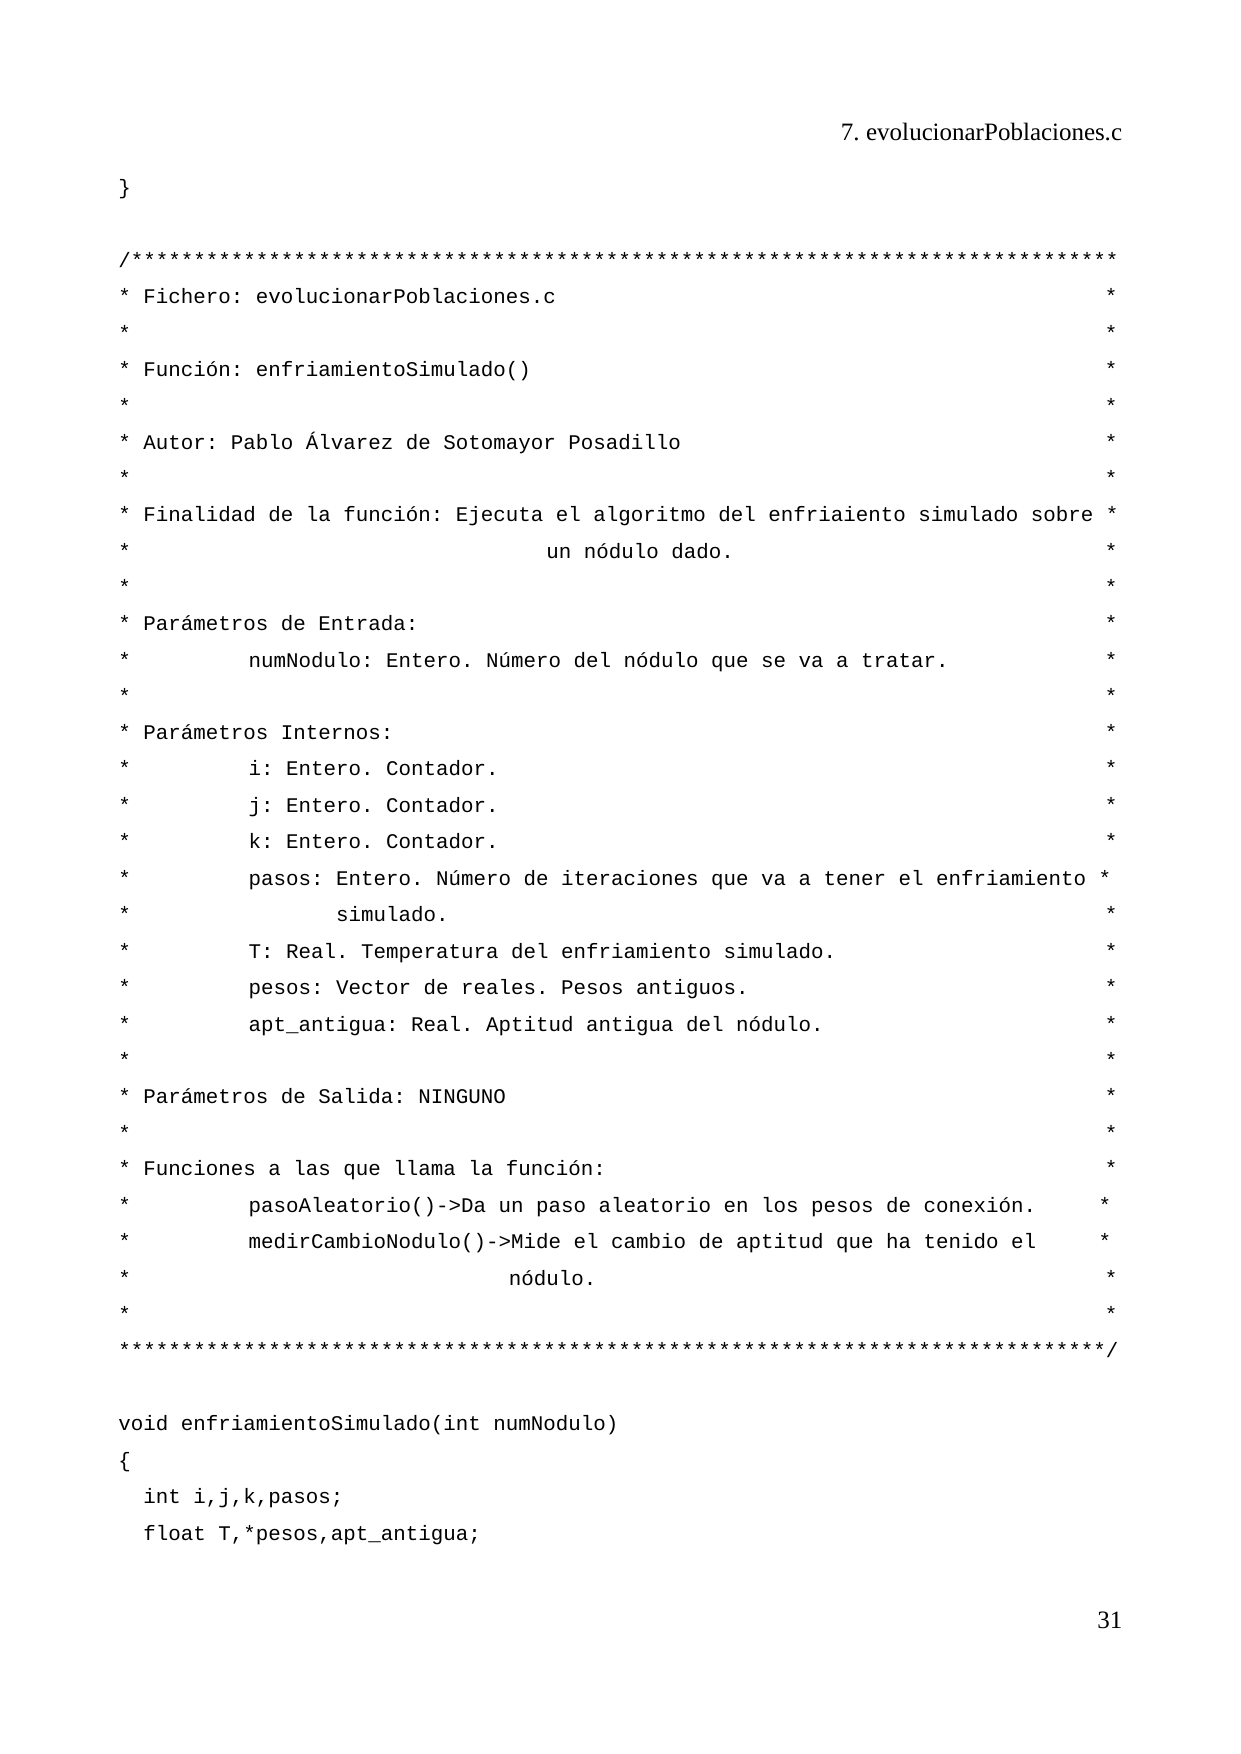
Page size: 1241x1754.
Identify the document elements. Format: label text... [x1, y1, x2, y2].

text * Finalidad de la función: Ejecuta el algoritmo del enfriaiento simulado sobre * [118, 504, 1122, 528]
text * Función: enfriamientoSimulado() * [118, 359, 1122, 383]
text * * [118, 577, 1122, 601]
text * Parámetros Internos: * [118, 722, 1122, 746]
text * pasoAleatorio()->Da un paso aleatorio en los pesos de conexión. * [118, 1195, 1122, 1219]
text * Funciones a las que llama la función: * [118, 1158, 1122, 1182]
text * * [118, 468, 1122, 492]
text /******************************************************************************* [118, 250, 1122, 274]
text *******************************************************************************/ [118, 1340, 1122, 1364]
text * k: Entero. Contador. * [118, 831, 1122, 855]
text * * [118, 396, 1122, 420]
text float T,*pesos,apt_antigua; [118, 1522, 1122, 1546]
text * numNodulo: Entero. Número del nódulo que se va a tratar. * [118, 649, 1122, 673]
text * apt_antigua: Real. Aptitud antigua del nódulo. * [118, 1013, 1122, 1037]
text * * [118, 323, 1122, 347]
text * i: Entero. Contador. * [118, 758, 1122, 782]
text * Fichero: evolucionarPoblaciones.c * [118, 286, 1122, 310]
text * pasos: Entero. Número de iteraciones que va a tener el enfriamiento * [118, 868, 1122, 892]
text * nódulo. * [118, 1268, 1122, 1292]
text * simulado. * [118, 904, 1122, 928]
text } [118, 177, 1122, 201]
text * Parámetros de Entrada: * [118, 613, 1122, 637]
text void enfriamientoSimulado(int numNodulo) [118, 1413, 1122, 1437]
text * * [118, 1122, 1122, 1146]
text int i,j,k,pasos; [118, 1486, 1122, 1510]
text * medirCambioNodulo()->Mide el cambio de aptitud que ha tenido el * [118, 1231, 1122, 1255]
text * * [118, 686, 1122, 710]
text * pesos: Vector de reales. Pesos antiguos. * [118, 977, 1122, 1001]
text * un nódulo dado. * [118, 541, 1122, 564]
text * Autor: Pablo Álvarez de Sotomayor Posadillo * [118, 432, 1122, 456]
text * * [118, 1050, 1122, 1074]
text * T: Real. Temperatura del enfriamiento simulado. * [118, 941, 1122, 964]
text * j: Entero. Contador. * [118, 795, 1122, 819]
text { [118, 1449, 1122, 1473]
text * Parámetros de Salida: NINGUNO * [118, 1086, 1122, 1110]
text * * [118, 1304, 1122, 1328]
